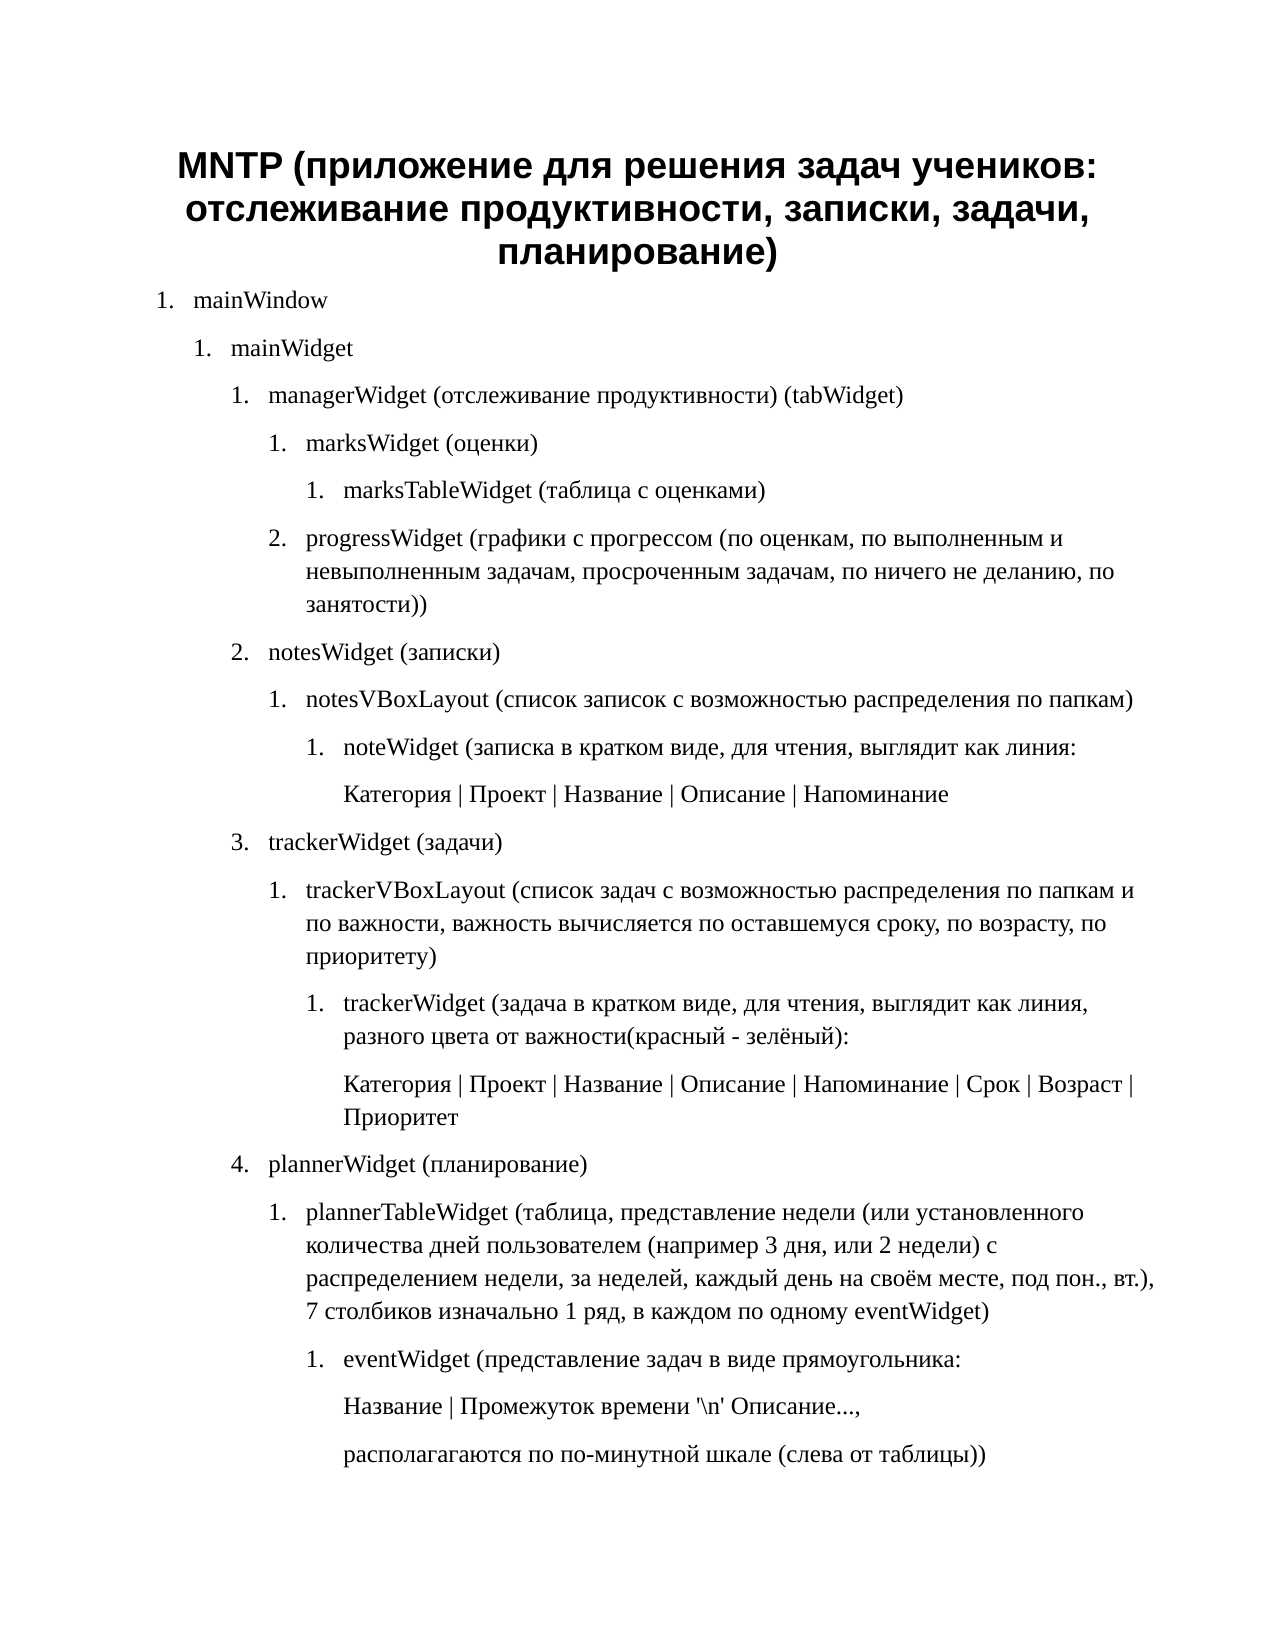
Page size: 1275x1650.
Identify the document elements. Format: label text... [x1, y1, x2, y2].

list trackerVBoxLayout (список задач с возможностью распределения по папкам и по важности, важность вычисляется по оставшемуся сроку, по возрасту, по приоритету) [268, 875, 1157, 969]
list plannerTableWidget (таблица, представление недели (или установленного количества дней пользователем (например 3 дня, или 2 недели) с распределением недели, за неделей, каждый день на своём месте, под пон., вт.), 7 столбиков изначально 1 ряд, в каждом по одному eventWidget) [268, 1197, 1157, 1325]
list notesWidget (записки) [231, 637, 1157, 665]
list trackerWidget (задача в кратком виде, для чтения, выглядит как линия, разного цвета от важности(красный - зелёный): [306, 988, 1157, 1050]
list mainWidget [193, 333, 1157, 361]
list marksWidget (оценки) [268, 428, 1157, 457]
list plannerWidget (планирование) [231, 1149, 1157, 1178]
list progressWidget (графики с прогрессом (по оценкам, по выполненным и невыполненным задачам, просроченным задачам, по ничего не деланию, по занятости)) [268, 523, 1157, 618]
list managerWidget (отслеживание продуктивности) (tabWidget) [231, 380, 1157, 409]
list eventWidget (представление задач в виде прямоугольника: [306, 1344, 1157, 1373]
list noteWidget (записка в кратком виде, для чтения, выглядит как линия: [306, 732, 1157, 761]
list располагагаются по по-минутной шкале (слева от таблицы)) [306, 1439, 1157, 1468]
list Категория | Проект | Название | Описание | Напоминание | Срок | Возраст | Приоритет [306, 1069, 1157, 1131]
subtitle MNTP (приложение для решения задач учеников: отслеживание продуктивности, записки, задачи, планирование) [118, 143, 1157, 272]
list marksTableWidget (таблица с оценками) [306, 475, 1157, 504]
list notesVBoxLayout (список записок с возможностью распределения по папкам) [268, 684, 1157, 713]
list mainWindow [156, 285, 1157, 314]
list trackerWidget (задачи) [231, 827, 1157, 856]
list Категория | Проект | Название | Описание | Напоминание [306, 779, 1157, 808]
list Название | Промежуток времени '\n' Описание..., [306, 1391, 1157, 1420]
